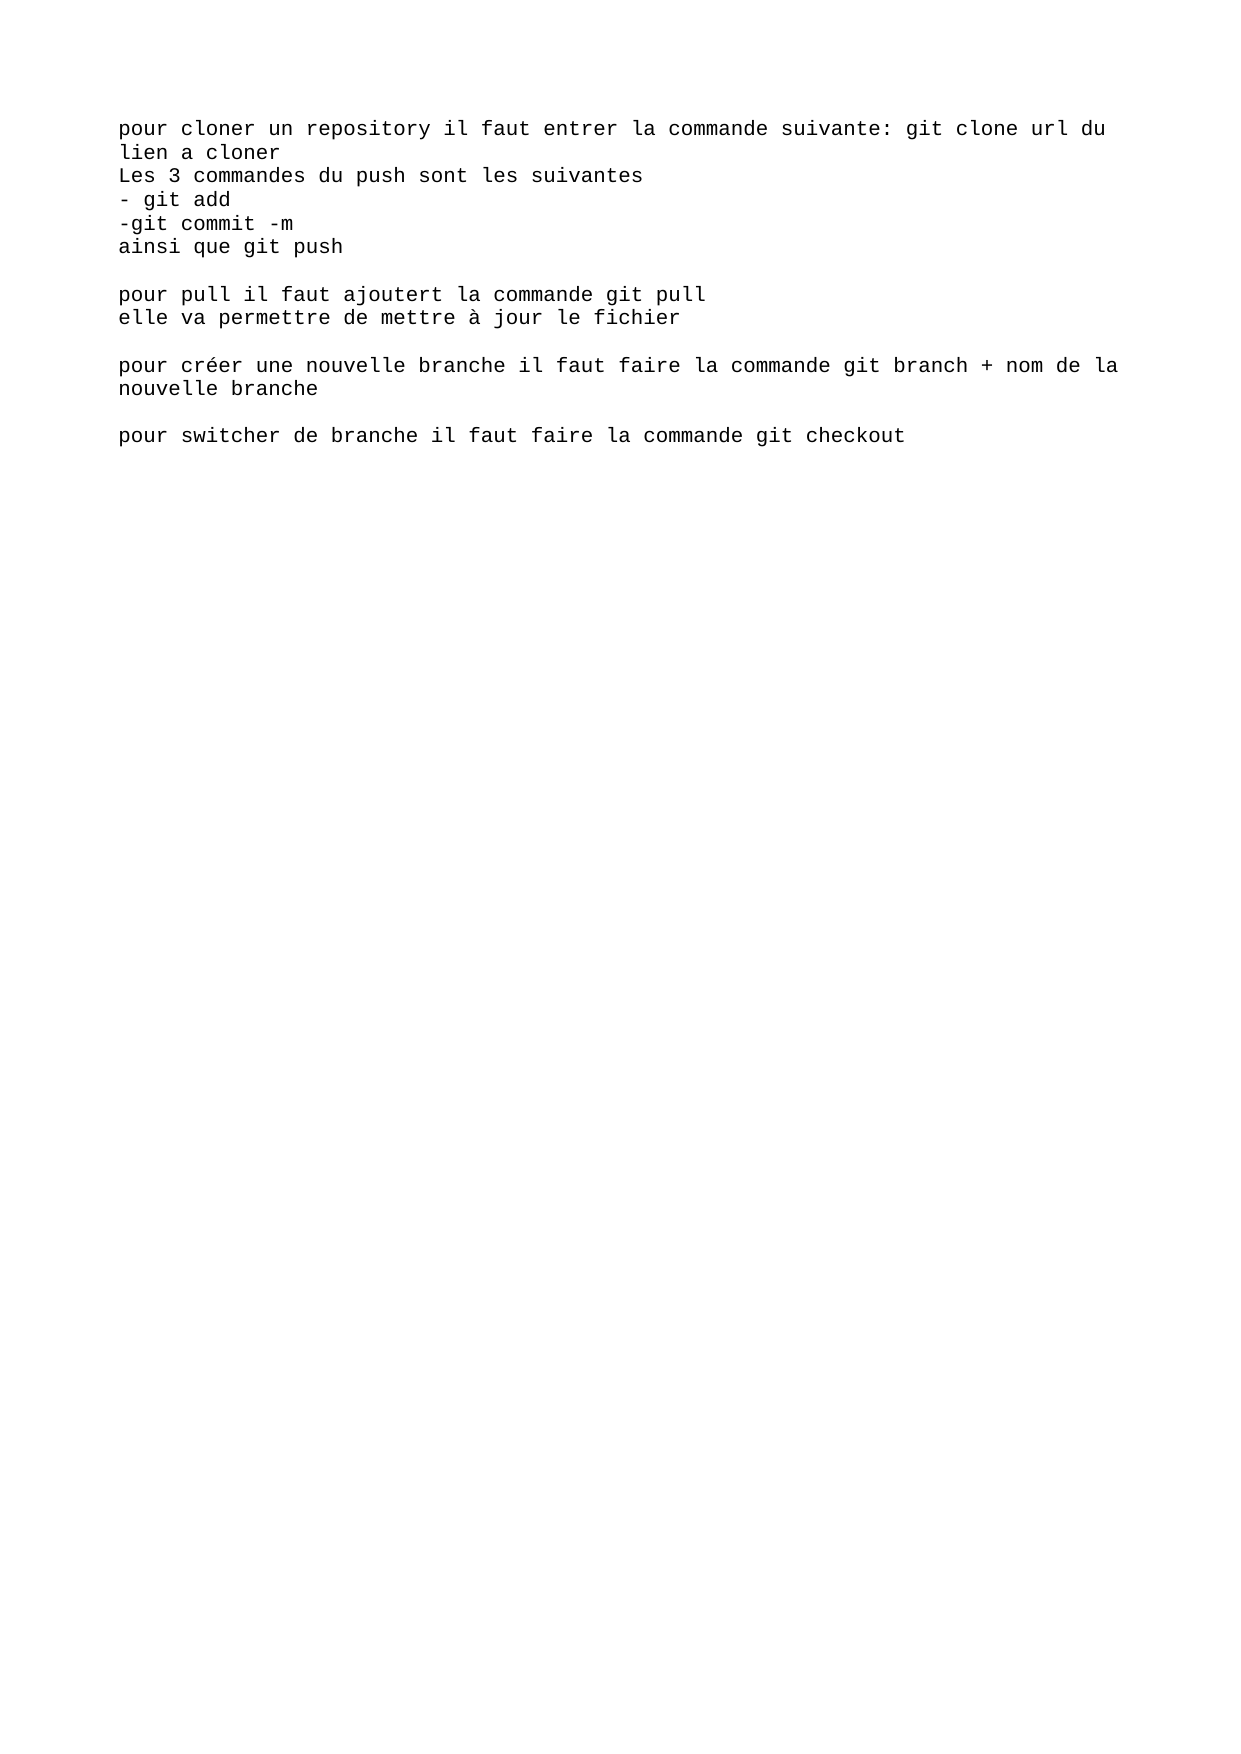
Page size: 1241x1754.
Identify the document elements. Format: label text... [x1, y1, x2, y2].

text pour pull il faut ajoutert la commande git pull [118, 284, 1122, 307]
text pour switcher de branche il faut faire la commande git checkout [118, 426, 1122, 449]
text pour créer une nouvelle branche il faut faire la commande git branch + nom de la nouvelle branche [118, 354, 1122, 402]
text -git commit -m [118, 213, 1122, 236]
text elle va permettre de mettre à jour le fichier [118, 307, 1122, 331]
text - git add [118, 189, 1122, 213]
text Les 3 commandes du push sont les suivantes [118, 165, 1122, 189]
text pour cloner un repository il faut entrer la commande suivante: git clone url du lien a cloner [118, 118, 1122, 165]
text ainsi que git push [118, 236, 1122, 260]
